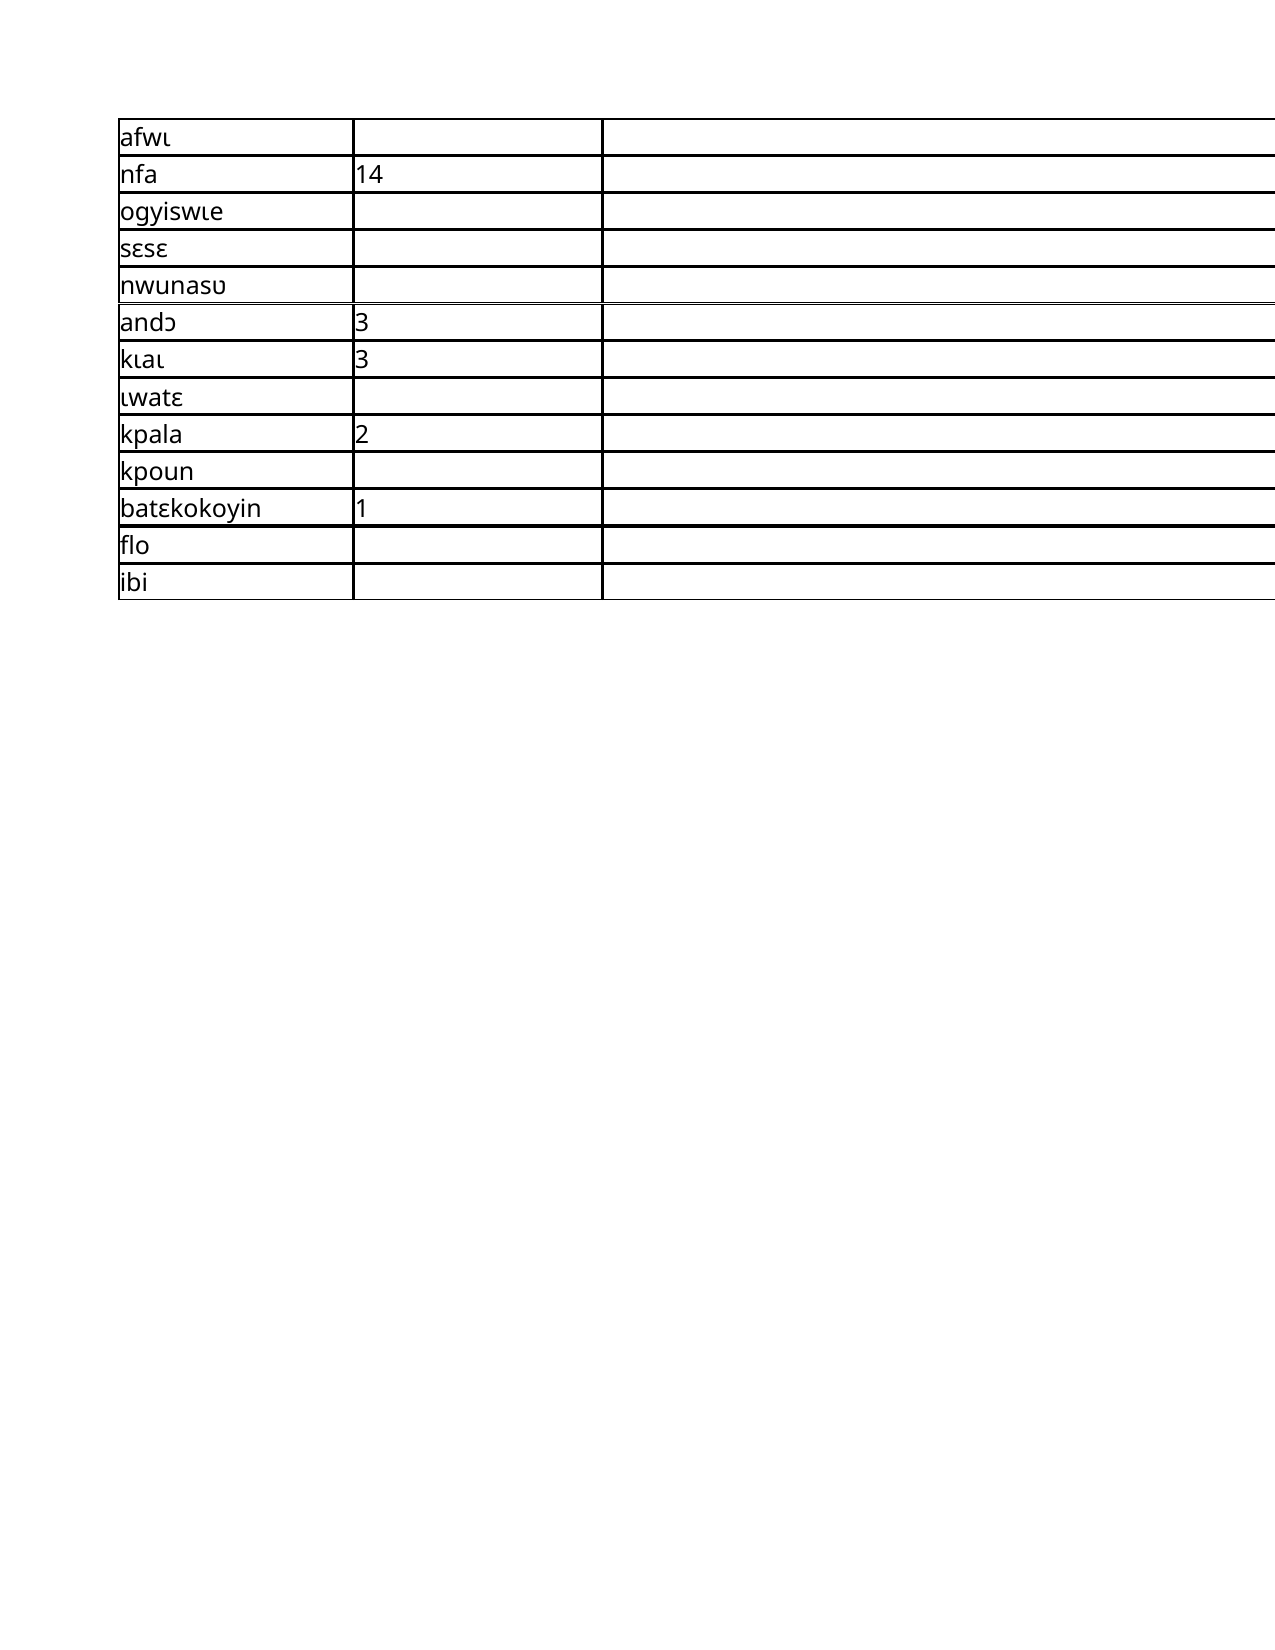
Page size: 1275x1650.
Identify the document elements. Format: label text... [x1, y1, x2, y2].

table_cell [604, 268, 1275, 302]
table_cell kpoun [120, 453, 352, 487]
table_cell [604, 194, 1275, 228]
table_cell [355, 268, 601, 302]
table_cell ɩwatɛ [120, 379, 352, 413]
table_cell afwɩ [120, 120, 352, 154]
table_cell 1 [355, 490, 601, 524]
table_cell [355, 194, 601, 228]
table_cell [604, 379, 1275, 413]
table_cell [355, 120, 601, 154]
table_cell ogyiswɩe [120, 194, 352, 228]
table_cell [604, 231, 1275, 265]
table_cell [604, 490, 1275, 524]
table_cell 2 [355, 416, 601, 450]
table_cell [604, 120, 1275, 154]
table_cell [604, 157, 1275, 191]
table_cell kɩaɩ [120, 342, 352, 376]
table_cell 3 [355, 305, 601, 339]
table_cell [604, 342, 1275, 376]
table_cell [355, 379, 601, 413]
table_cell [355, 231, 601, 265]
table_cell andɔ [120, 305, 352, 339]
table_cell kpala [120, 416, 352, 450]
table_cell 14 [355, 157, 601, 191]
table_cell nwunasʋ [120, 268, 352, 302]
table_cell 3 [355, 342, 601, 376]
table_cell batɛkokoyin [120, 490, 352, 524]
table_cell nfa [120, 157, 352, 191]
table_cell [604, 305, 1275, 339]
table_cell [604, 453, 1275, 487]
table_cell [604, 528, 1275, 562]
table_cell flo [120, 528, 352, 562]
table_cell ibi [120, 565, 352, 599]
table_cell [355, 453, 601, 487]
table_cell [604, 416, 1275, 450]
table_cell [604, 565, 1275, 599]
table_cell sɛsɛ [120, 231, 352, 265]
table_cell [355, 565, 601, 599]
table_cell [355, 528, 601, 562]
